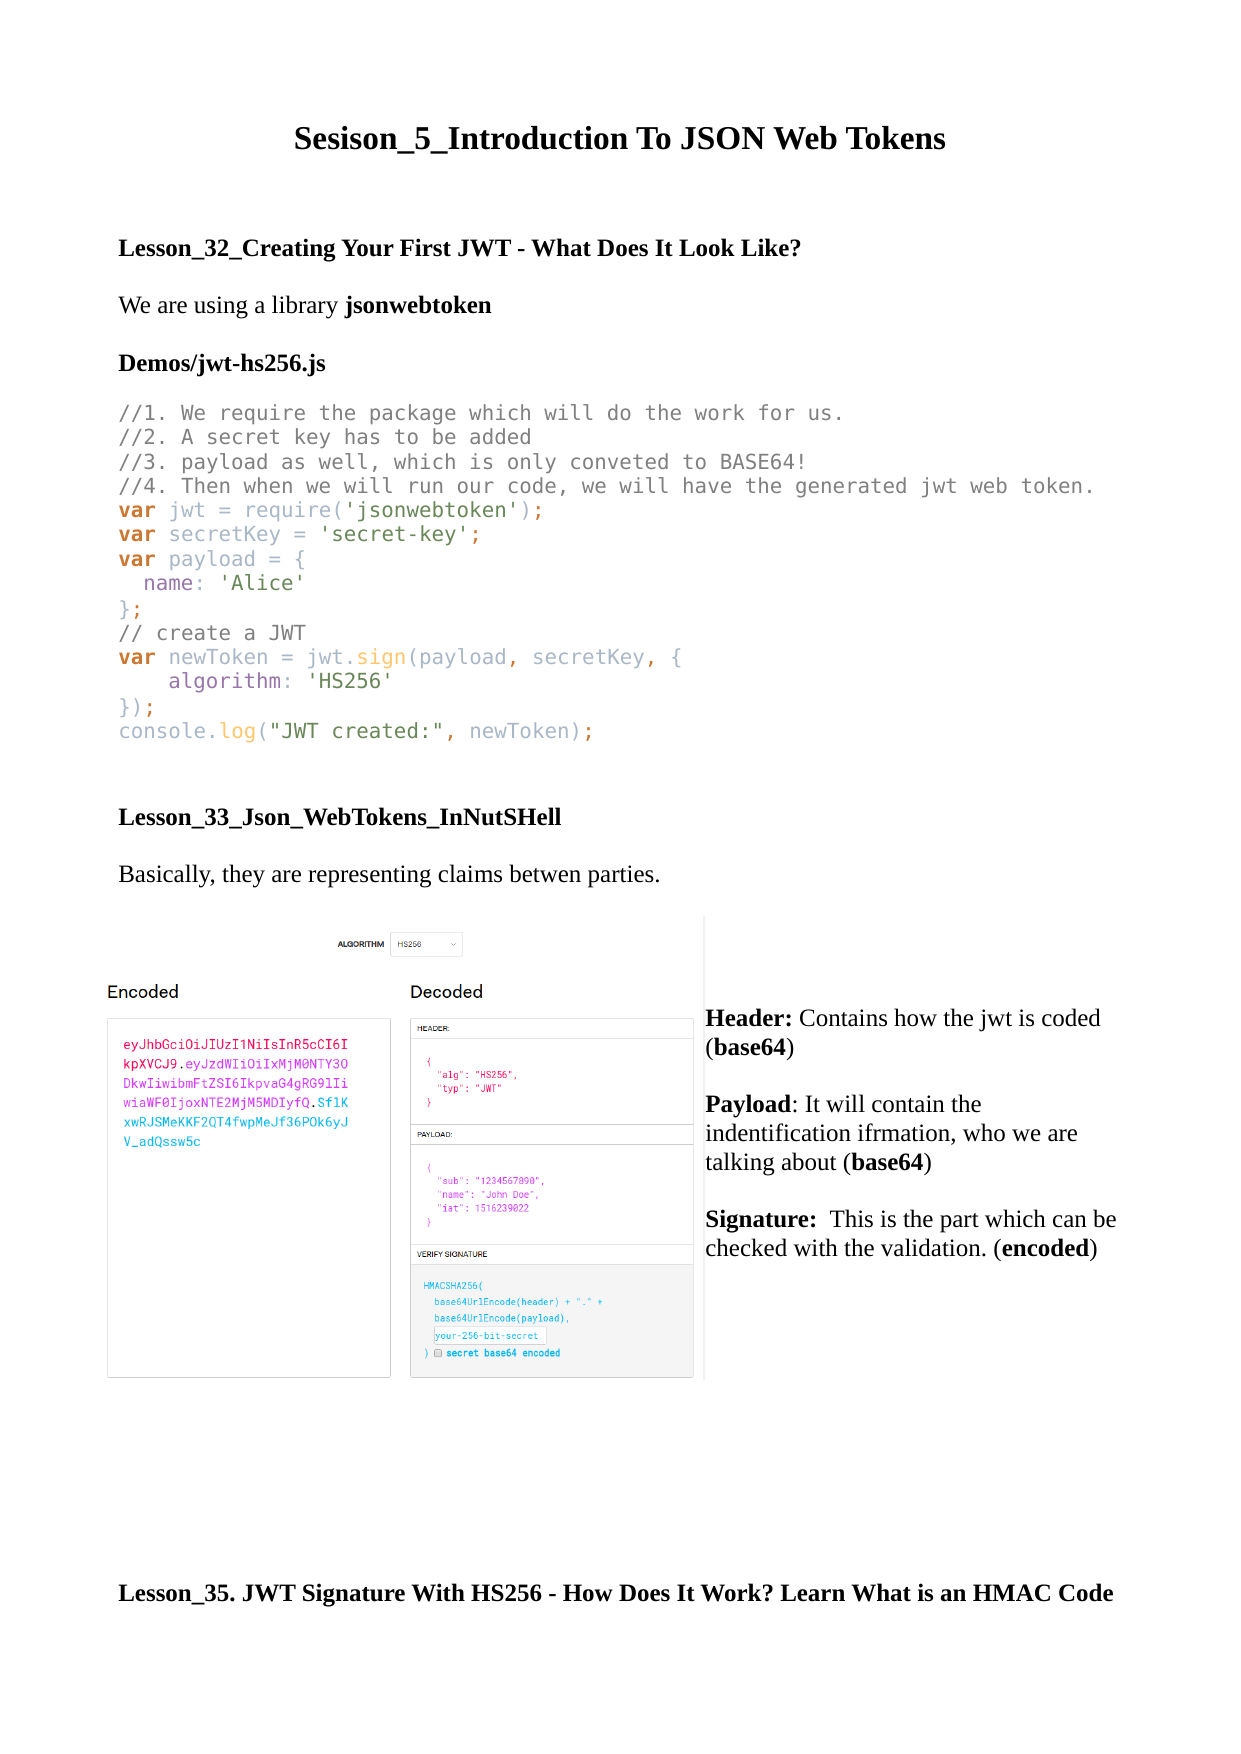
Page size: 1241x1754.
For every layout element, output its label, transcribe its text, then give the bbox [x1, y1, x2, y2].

text algorithm: 'HS256' [118, 669, 1122, 695]
text Demos/jwt-hs256.js [118, 348, 1122, 377]
text Lesson_33_Json_WebTokens_InNutSHell [118, 802, 1122, 831]
text }); [118, 695, 1122, 719]
text //4. Then when we will run our code, we will have the generated jwt web token. [118, 474, 1122, 498]
text // create a JWT [118, 621, 1122, 645]
text var payload = { [118, 547, 1122, 571]
text We are using a library jsonwebtoken [118, 291, 1122, 319]
text Header: Contains how the jwt is coded (base64) [706, 1003, 1122, 1061]
text var newToken = jwt.sign(payload, secretKey, { [118, 645, 1122, 669]
text }; [118, 597, 1122, 621]
text var secretKey = 'secret-key'; [118, 522, 1122, 547]
text console.log("JWT created:", newToken); [118, 719, 1122, 744]
text //2. A secret key has to be added [118, 425, 1122, 450]
text //1. We require the package which will do the work for us. [118, 401, 1122, 425]
text Sesison_5_Introduction To JSON Web Tokens [118, 118, 1122, 156]
text Signature: This is the part which can be checked with the validation. (encoded) [706, 1204, 1122, 1262]
text Lesson_35. JWT Signature With HS256 - How Does It Work? Learn What is an HMAC Code [118, 1578, 1122, 1607]
text Lesson_32_Creating Your First JWT - What Does It Look Like? [118, 233, 1122, 262]
picture [97, 916, 706, 1380]
text name: 'Alice' [118, 571, 1122, 597]
text Basically, they are representing claims betwen parties. [118, 859, 1122, 888]
text //3. payload as well, which is only conveted to BASE64! [118, 450, 1122, 474]
text var jwt = require('jsonwebtoken'); [118, 498, 1122, 522]
text Payload: It will contain the indentification ifrmation, who we are talking about (base64) [706, 1089, 1122, 1176]
